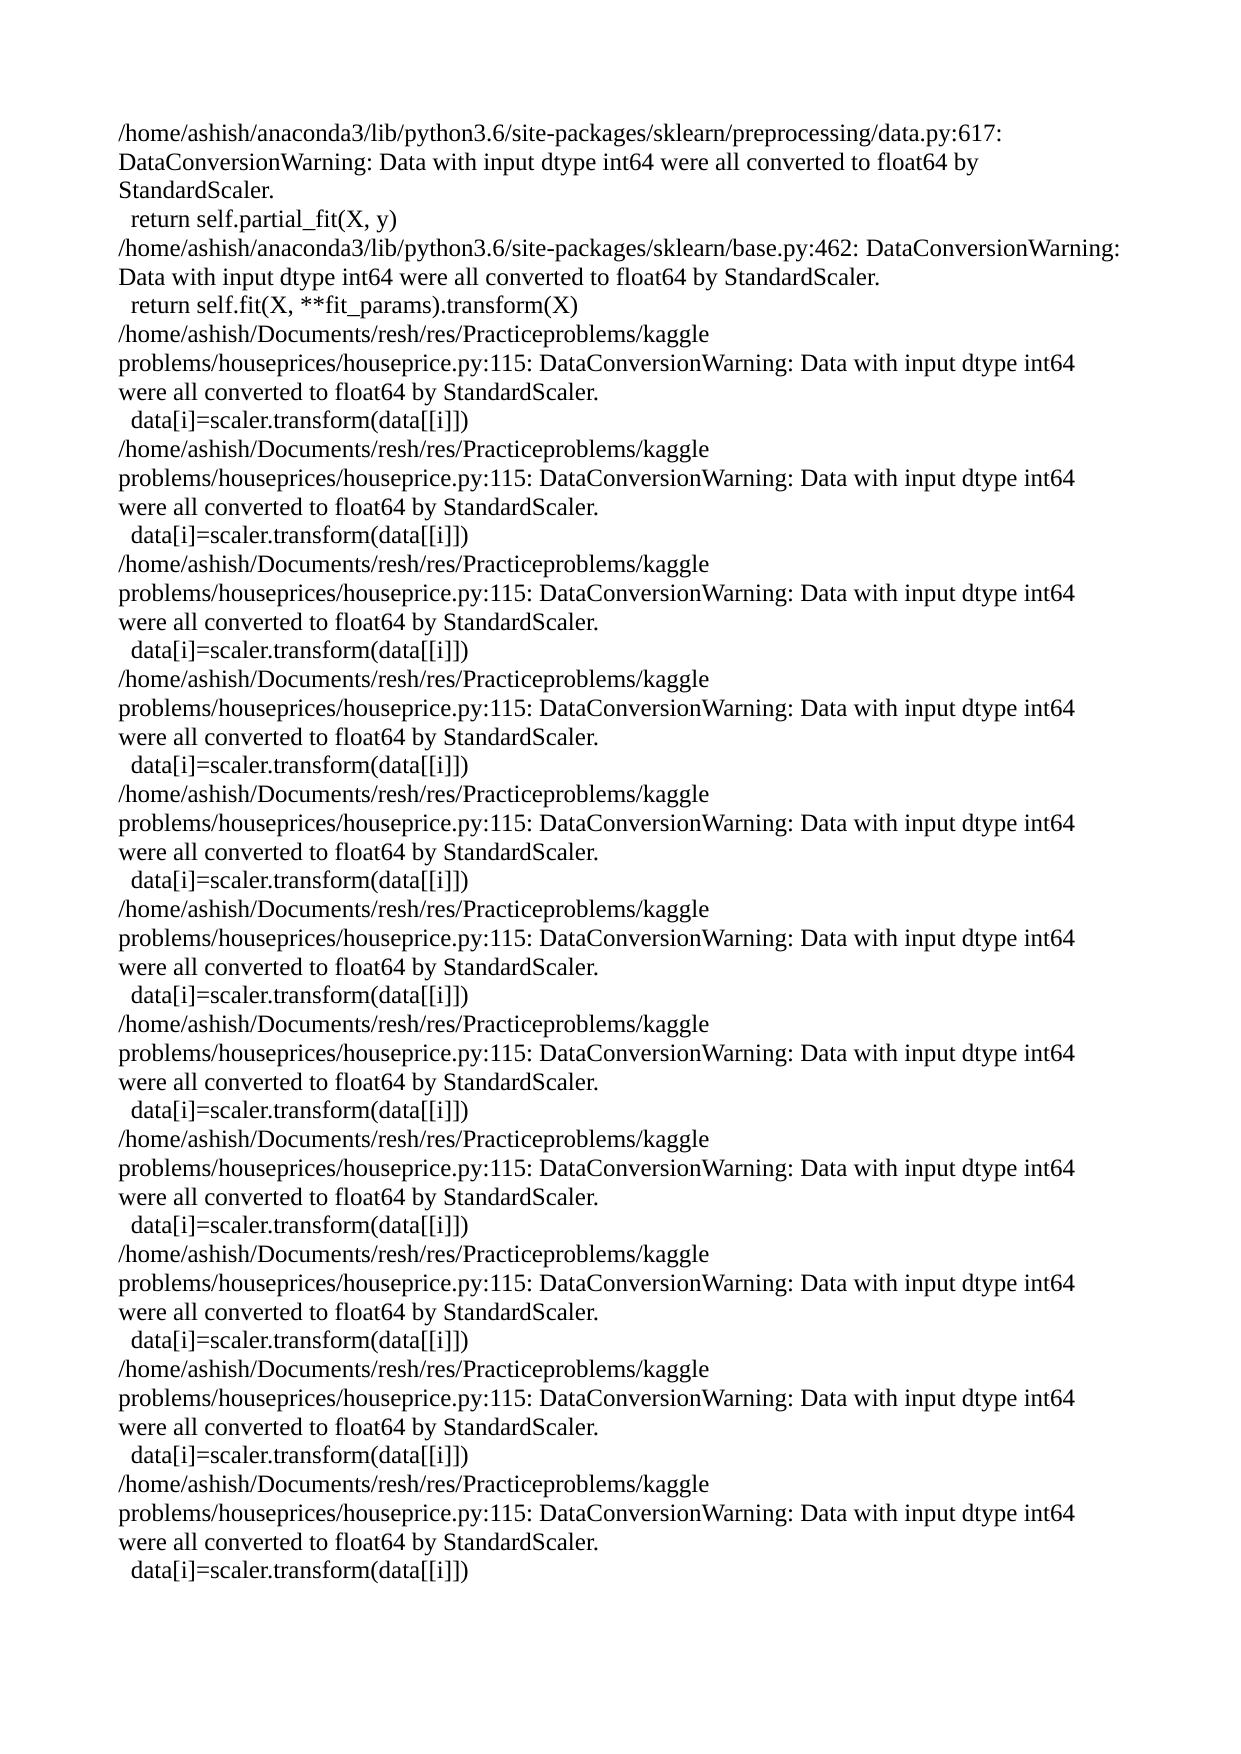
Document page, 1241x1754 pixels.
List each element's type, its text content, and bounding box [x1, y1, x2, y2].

text /home/ashish/Documents/resh/res/Practiceproblems/kaggle problems/houseprices/houseprice.py:115: DataConversionWarning: Data with input dtype int64 were all converted to float64 by StandardScaler. [118, 1009, 1122, 1096]
text /home/ashish/anaconda3/lib/python3.6/site-packages/sklearn/preprocessing/data.py:617: DataConversionWarning: Data with input dtype int64 were all converted to float64 by StandardScaler. [118, 118, 1122, 204]
text /home/ashish/anaconda3/lib/python3.6/site-packages/sklearn/base.py:462: DataConversionWarning: Data with input dtype int64 were all converted to float64 by StandardScaler. [118, 233, 1122, 291]
text data[i]=scaler.transform(data[[i]]) [118, 521, 1122, 549]
text /home/ashish/Documents/resh/res/Practiceproblems/kaggle problems/houseprices/houseprice.py:115: DataConversionWarning: Data with input dtype int64 were all converted to float64 by StandardScaler. [118, 434, 1122, 521]
text data[i]=scaler.transform(data[[i]]) [118, 866, 1122, 894]
text data[i]=scaler.transform(data[[i]]) [118, 1096, 1122, 1124]
text /home/ashish/Documents/resh/res/Practiceproblems/kaggle problems/houseprices/houseprice.py:115: DataConversionWarning: Data with input dtype int64 were all converted to float64 by StandardScaler. [118, 1354, 1122, 1441]
text /home/ashish/Documents/resh/res/Practiceproblems/kaggle problems/houseprices/houseprice.py:115: DataConversionWarning: Data with input dtype int64 were all converted to float64 by StandardScaler. [118, 1124, 1122, 1211]
text data[i]=scaler.transform(data[[i]]) [118, 406, 1122, 434]
text data[i]=scaler.transform(data[[i]]) [118, 1211, 1122, 1239]
text return self.fit(X, **fit_params).transform(X) [118, 291, 1122, 319]
text /home/ashish/Documents/resh/res/Practiceproblems/kaggle problems/houseprices/houseprice.py:115: DataConversionWarning: Data with input dtype int64 were all converted to float64 by StandardScaler. [118, 894, 1122, 981]
text return self.partial_fit(X, y) [118, 204, 1122, 233]
text data[i]=scaler.transform(data[[i]]) [118, 636, 1122, 664]
text /home/ashish/Documents/resh/res/Practiceproblems/kaggle problems/houseprices/houseprice.py:115: DataConversionWarning: Data with input dtype int64 were all converted to float64 by StandardScaler. [118, 1239, 1122, 1326]
text data[i]=scaler.transform(data[[i]]) [118, 751, 1122, 779]
text data[i]=scaler.transform(data[[i]]) [118, 1326, 1122, 1354]
text /home/ashish/Documents/resh/res/Practiceproblems/kaggle problems/houseprices/houseprice.py:115: DataConversionWarning: Data with input dtype int64 were all converted to float64 by StandardScaler. [118, 664, 1122, 751]
text /home/ashish/Documents/resh/res/Practiceproblems/kaggle problems/houseprices/houseprice.py:115: DataConversionWarning: Data with input dtype int64 were all converted to float64 by StandardScaler. [118, 779, 1122, 866]
text data[i]=scaler.transform(data[[i]]) [118, 981, 1122, 1009]
text data[i]=scaler.transform(data[[i]]) [118, 1441, 1122, 1469]
text /home/ashish/Documents/resh/res/Practiceproblems/kaggle problems/houseprices/houseprice.py:115: DataConversionWarning: Data with input dtype int64 were all converted to float64 by StandardScaler. [118, 1469, 1122, 1556]
text /home/ashish/Documents/resh/res/Practiceproblems/kaggle problems/houseprices/houseprice.py:115: DataConversionWarning: Data with input dtype int64 were all converted to float64 by StandardScaler. [118, 549, 1122, 636]
text data[i]=scaler.transform(data[[i]]) [118, 1556, 1122, 1584]
text /home/ashish/Documents/resh/res/Practiceproblems/kaggle problems/houseprices/houseprice.py:115: DataConversionWarning: Data with input dtype int64 were all converted to float64 by StandardScaler. [118, 319, 1122, 406]
